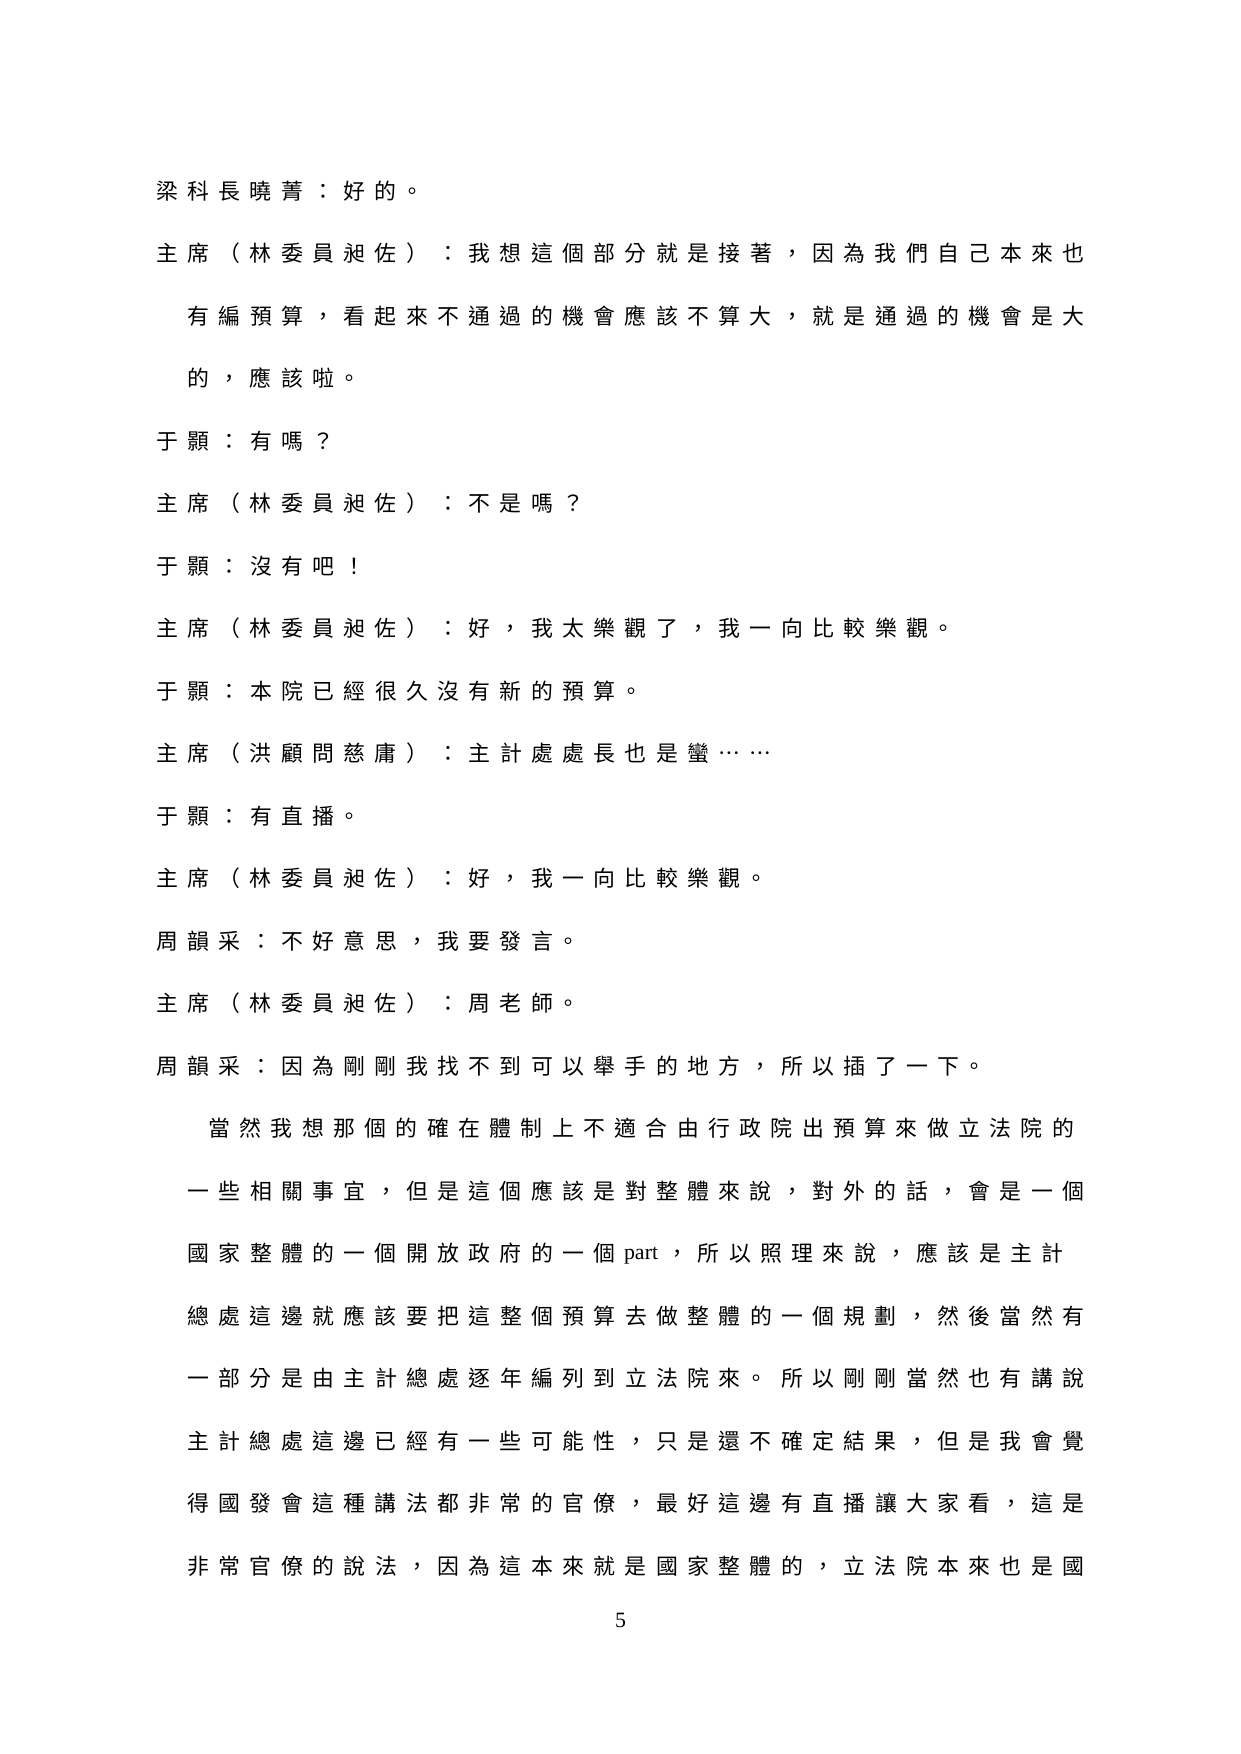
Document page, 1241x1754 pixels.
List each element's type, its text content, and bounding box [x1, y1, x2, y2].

text 主席（洪顧問慈庸）：主計處處長也是蠻…… [151, 721, 1089, 783]
text 主席（林委員昶佐）：不是嗎？ [151, 471, 1089, 533]
text 周韻采：因為剛剛我找不到可以舉手的地方，所以插了一下。 [151, 1033, 1089, 1096]
text 主席（林委員昶佐）：好，我一向比較樂觀。 [151, 846, 1089, 908]
text 周韻采：不好意思，我要發言。 [151, 908, 1089, 971]
text 當然我想那個的確在體制上不適合由行政院出預算來做立法院的一些相關事宜，但是這個應該是對整體來說，對外的話，會是一個國家整體的一個開放政府的一個part，所以照理來說，應該是主計總處這邊就應該要把這整個預算去做整體的一個規劃，然後當然有一部分是由主計總處逐年編列到立法院來。所以剛剛當然也有講說主計總處這邊已經有一些可能性，只是還不確定結果，但是我會覺得國發會這種講法都非常的官僚，最好這邊有直播讓大家看，這是非常官僚的說法，因為這本來就是國家整體的，立法院本來也是國 [173, 1096, 1089, 1596]
text 主席（林委員昶佐）：好，我太樂觀了，我一向比較樂觀。 [151, 596, 1089, 658]
text 于顥：本院已經很久沒有新的預算。 [151, 658, 1089, 721]
text 于顥：有嗎？ [151, 408, 1089, 471]
text 于顥：有直播。 [151, 783, 1089, 846]
text 主席（林委員昶佐）：我想這個部分就是接著，因為我們自己本來也有編預算，看起來不通過的機會應該不算大，就是通過的機會是大的，應該啦。 [151, 221, 1089, 408]
text 主席（林委員昶佐）：周老師。 [151, 971, 1089, 1033]
text 于顥：沒有吧！ [151, 533, 1089, 596]
text 梁科長曉菁：好的。 [151, 158, 1089, 221]
